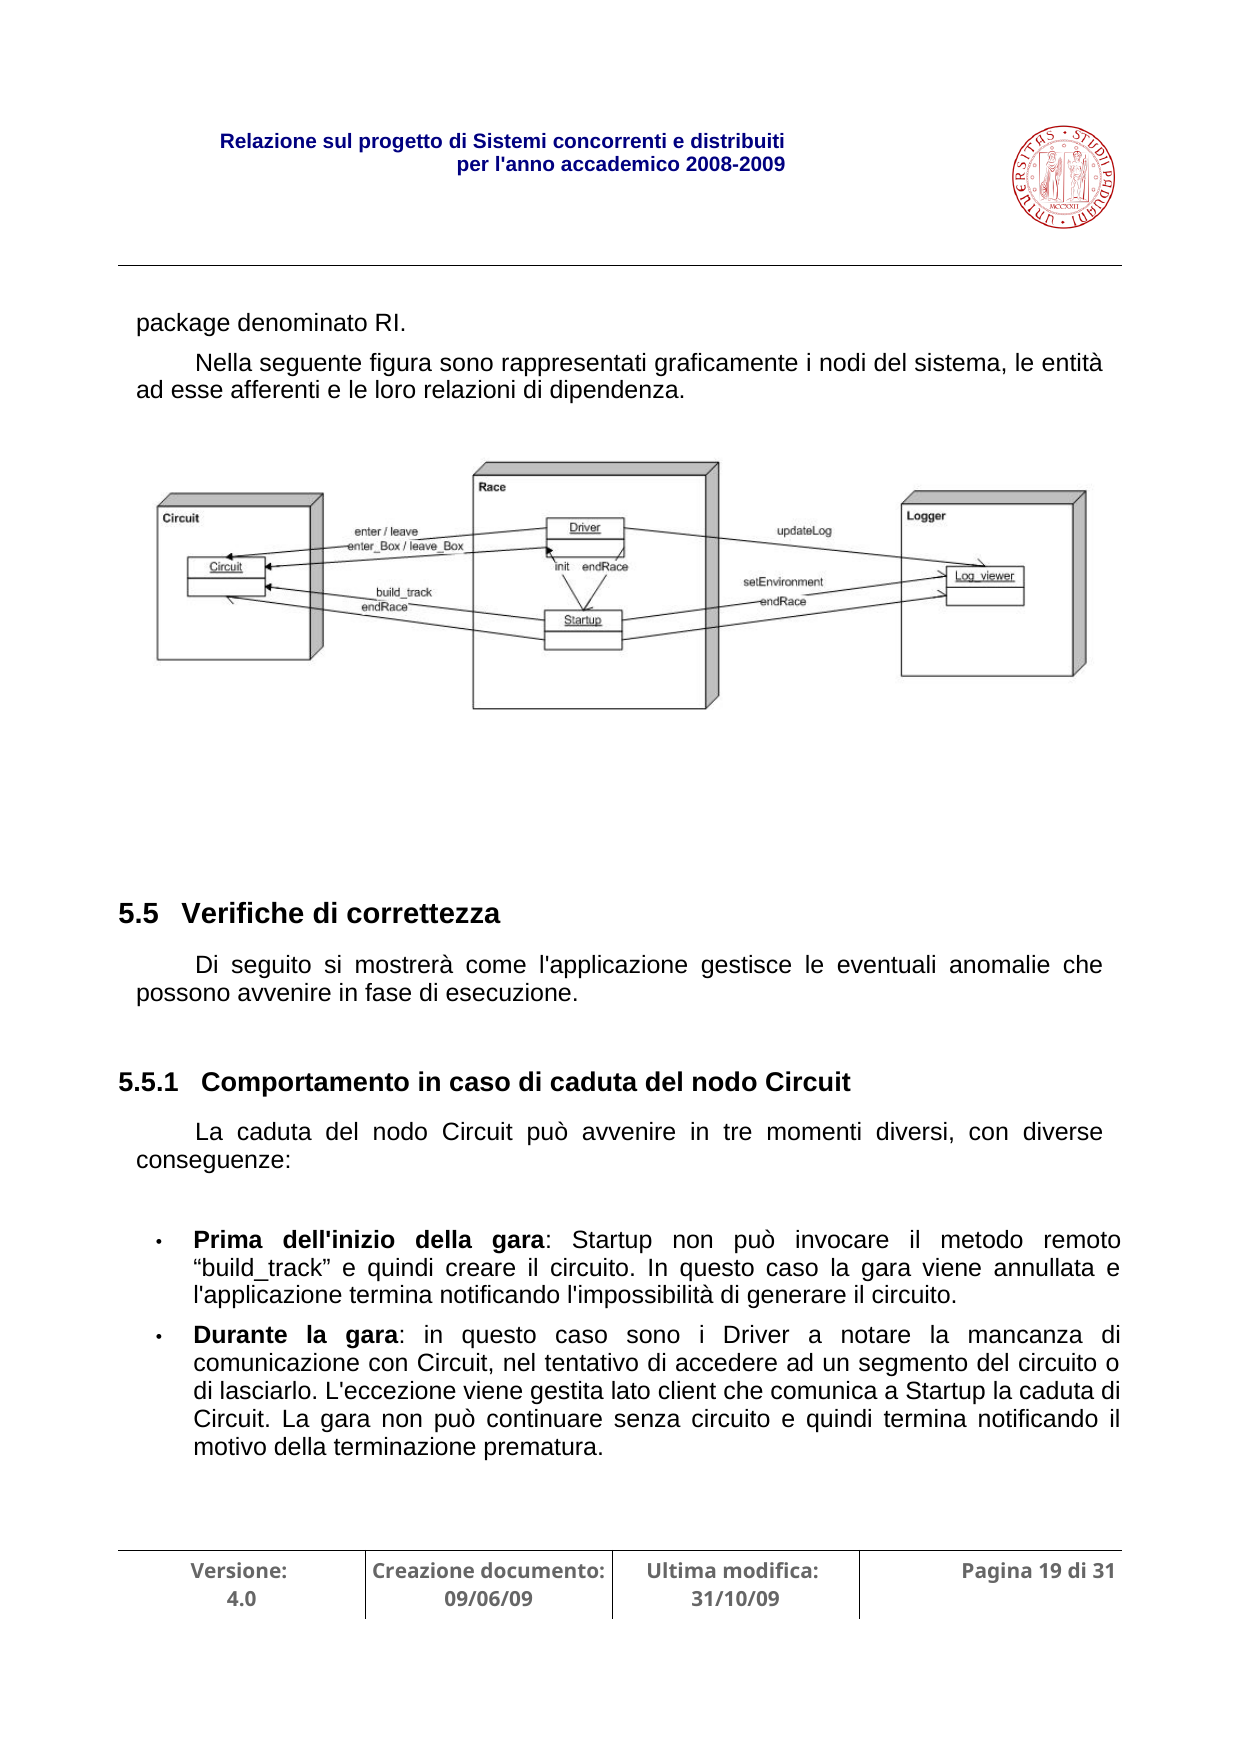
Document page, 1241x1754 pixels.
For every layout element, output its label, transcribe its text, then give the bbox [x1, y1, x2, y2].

picture [1010, 123, 1117, 231]
list Durante la gara: in questo caso sono i Driver a notare la mancanza di comunicazione con Circuit, nel tentativo di accedere ad un segmento del circuito o di lasciarlo. L'eccezione viene gestita lato client che comunica a Startup la caduta di Circuit. La gara non può continuare senza circuito e quindi termina notificando il motivo della terminazione prematura. [156, 1321, 1122, 1461]
list Prima dell'inizio della gara: Startup non può invocare il metodo remoto “build_track” e quindi creare il circuito. In questo caso la gara viene annullata e l'applicazione termina notificando l'impossibilità di generare il circuito. [156, 1226, 1122, 1309]
text La caduta del nodo Circuit può avvenire in tre momenti diversi, con diverse conseguenze: [136, 1118, 1104, 1174]
text package denominato RI. [136, 309, 1104, 337]
text Di seguito si mostrerà come l'applicazione gestisce le eventuali anomalie che possono avvenire in fase di esecuzione. [136, 951, 1104, 1006]
text Nella seguente figura sono rappresentati graficamente i nodi del sistema, le entità ad esse afferenti e le loro relazioni di dipendenza. [136, 348, 1104, 404]
subtitle Comportamento in caso di caduta del nodo Circuit [118, 1067, 1122, 1097]
subtitle Verifiche di correttezza [118, 897, 1122, 930]
picture [135, 450, 1105, 730]
